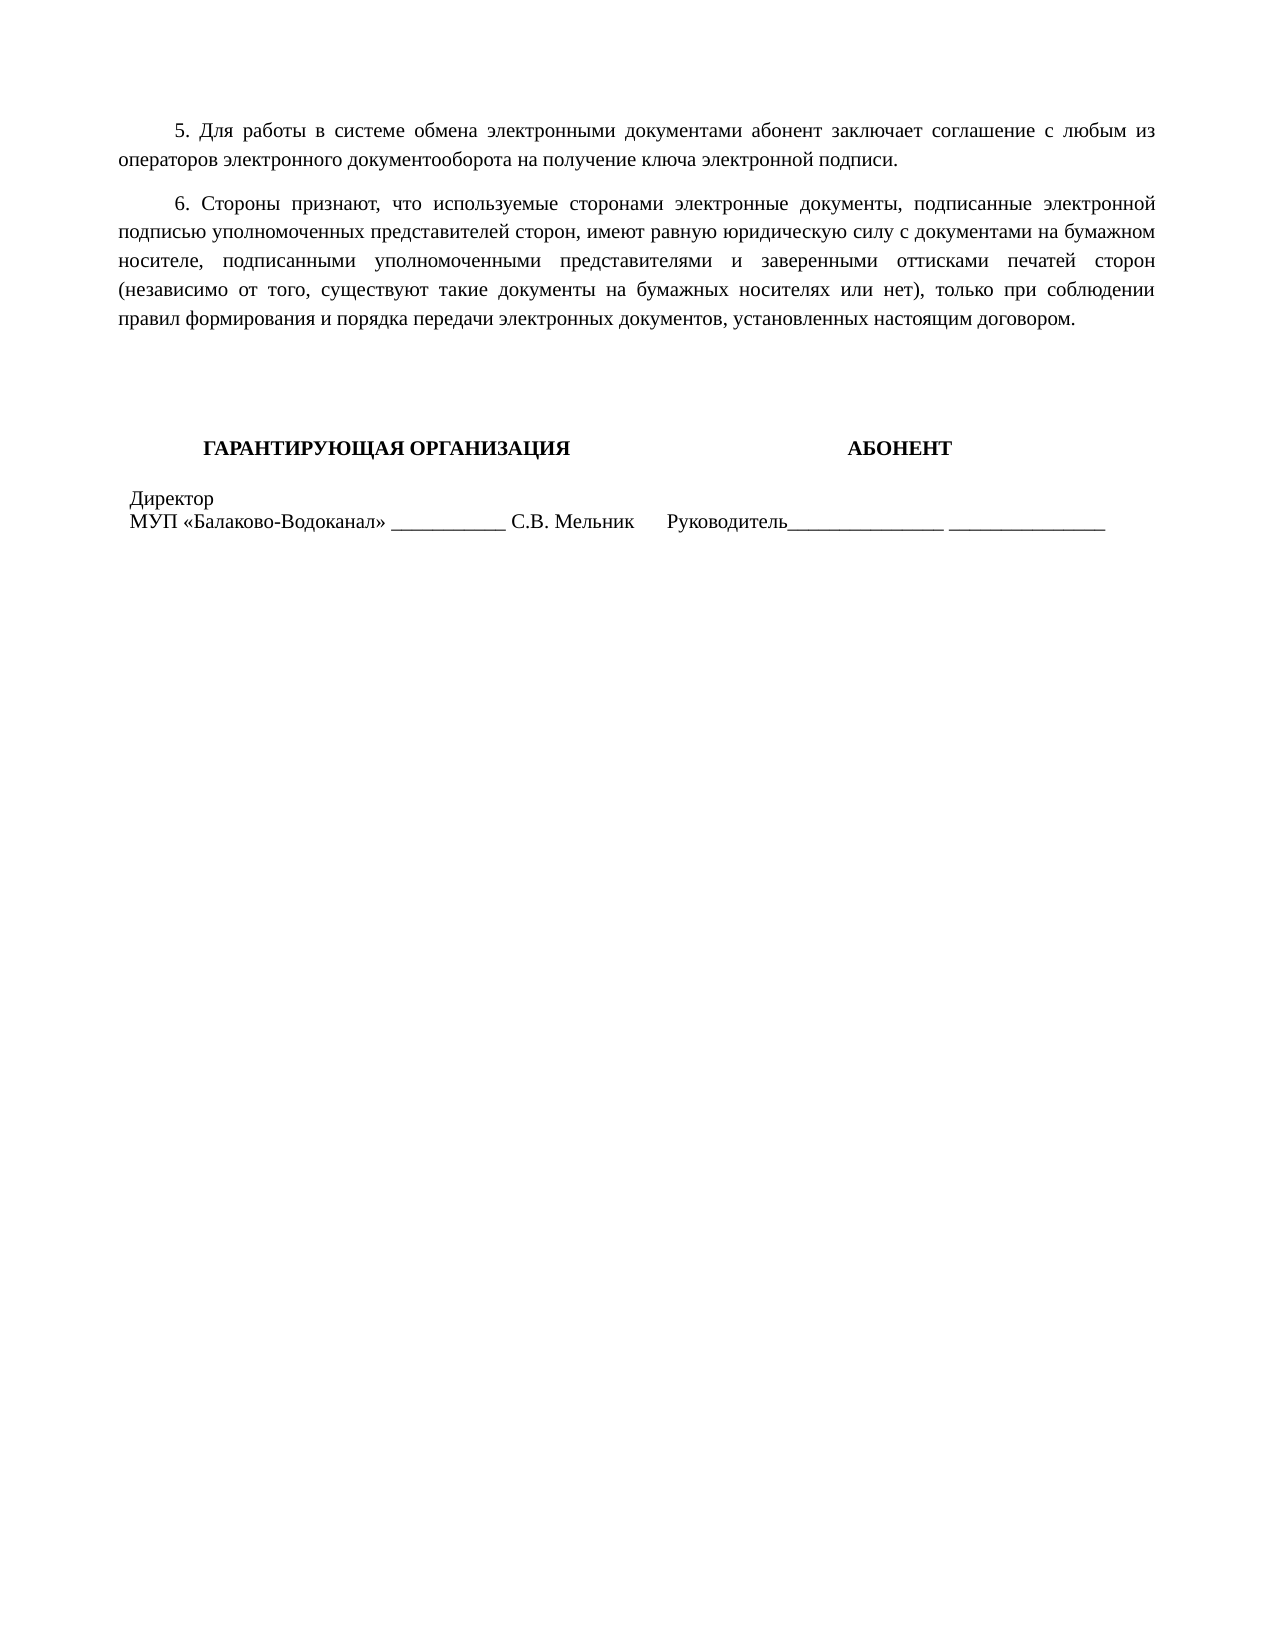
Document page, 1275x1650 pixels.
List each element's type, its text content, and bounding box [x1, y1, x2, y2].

table_cell Директор МУП «Балаково-Водоканал» ___________ С.В. Мельник [118, 485, 655, 558]
table_header АБОНЕНТ [655, 436, 1144, 485]
table_header ГАРАНТИРУЮЩАЯ ОРГАНИЗАЦИЯ [118, 436, 655, 485]
text 6. Стороны признают, что используемые сторонами электронные документы, подписанные электронной подписью уполномоченных представителей сторон, имеют равную юридическую силу с документами на бумажном носителе, подписанными уполномоченными представителями и заверенными оттисками печатей сторон (независимо от того, существуют такие документы на бумажных носителях или нет), только при соблюдении правил формирования и порядка передачи электронных документов, установленных настоящим договором. [118, 190, 1157, 330]
table_cell Руководитель_______________ _______________ [655, 485, 1144, 558]
text 5. Для работы в системе обмена электронными документами абонент заключает соглашение с любым из операторов электронного документооборота на получение ключа электронной подписи. [118, 118, 1157, 171]
